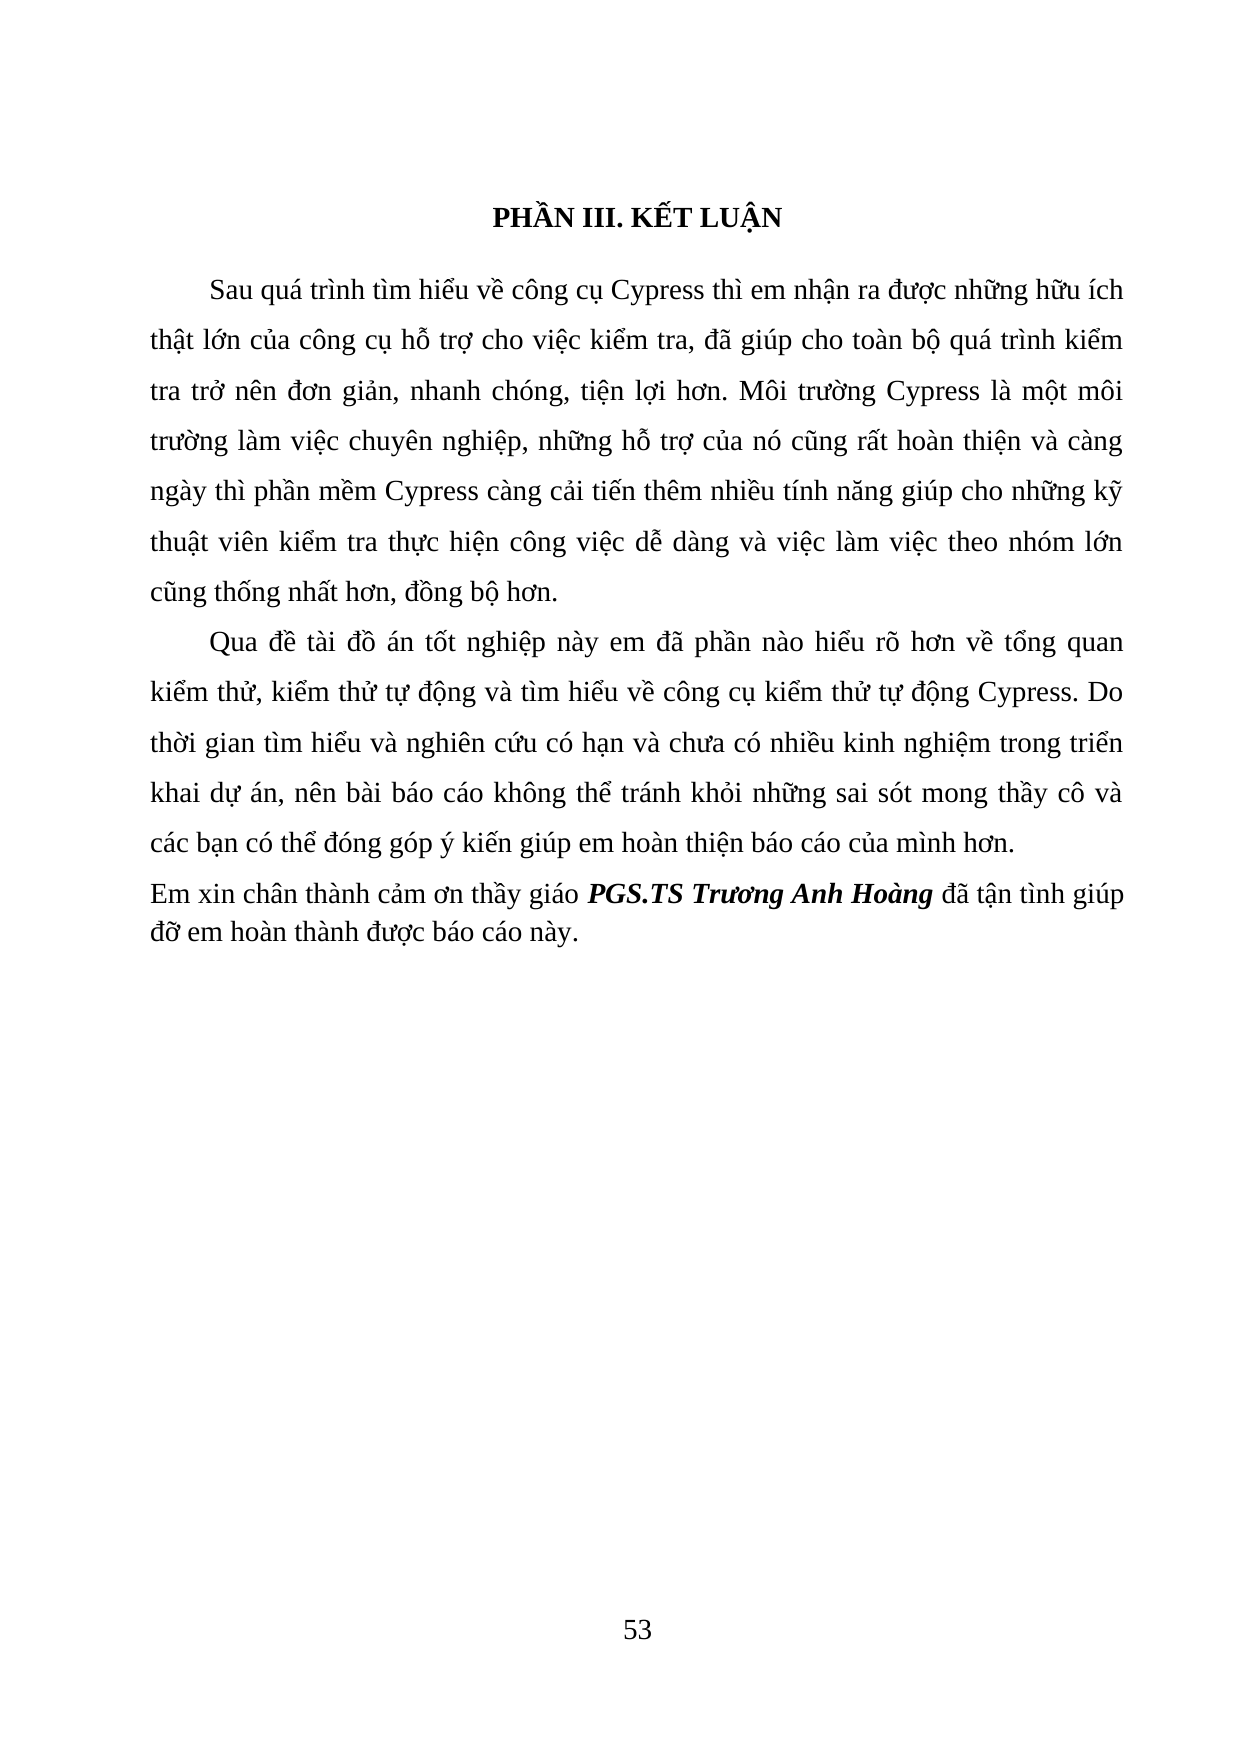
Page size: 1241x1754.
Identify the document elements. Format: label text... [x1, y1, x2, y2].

text Em xin chân thành cảm ơn thầy giáo PGS.TS Trương Anh Hoàng đã tận tình giúp đỡ em hoàn thành được báo cáo này. [150, 876, 1125, 948]
text Qua đề tài đồ án tốt nghiệp này em đã phần nào hiểu rõ hơn về tổng quan kiểm thử, kiểm thử tự động và tìm hiểu về công cụ kiểm thử tự động Cypress. Do thời gian tìm hiểu và nghiên cứu có hạn và chưa có nhiều kinh nghiệm trong triển khai dự án, nên bài báo cáo không thể tránh khỏi những sai sót mong thầy cô và các bạn có thể đóng góp ý kiến giúp em hoàn thiện báo cáo của mình hơn. [150, 624, 1125, 859]
subtitle PHẦN III. KẾT LUẬN [150, 200, 1125, 233]
text Sau quá trình tìm hiểu về công cụ Cypress thì em nhận ra được những hữu ích thật lớn của công cụ hỗ trợ cho việc kiểm tra, đã giúp cho toàn bộ quá trình kiểm tra trở nên đơn giản, nhanh chóng, tiện lợi hơn. Môi trường Cypress là một môi trường làm việc chuyên nghiệp, những hỗ trợ của nó cũng rất hoàn thiện và càng ngày thì phần mềm Cypress càng cải tiến thêm nhiều tính năng giúp cho những kỹ thuật viên kiểm tra thực hiện công việc dễ dàng và việc làm việc theo nhóm lớn cũng thống nhất hơn, đồng bộ hơn. [150, 272, 1125, 607]
